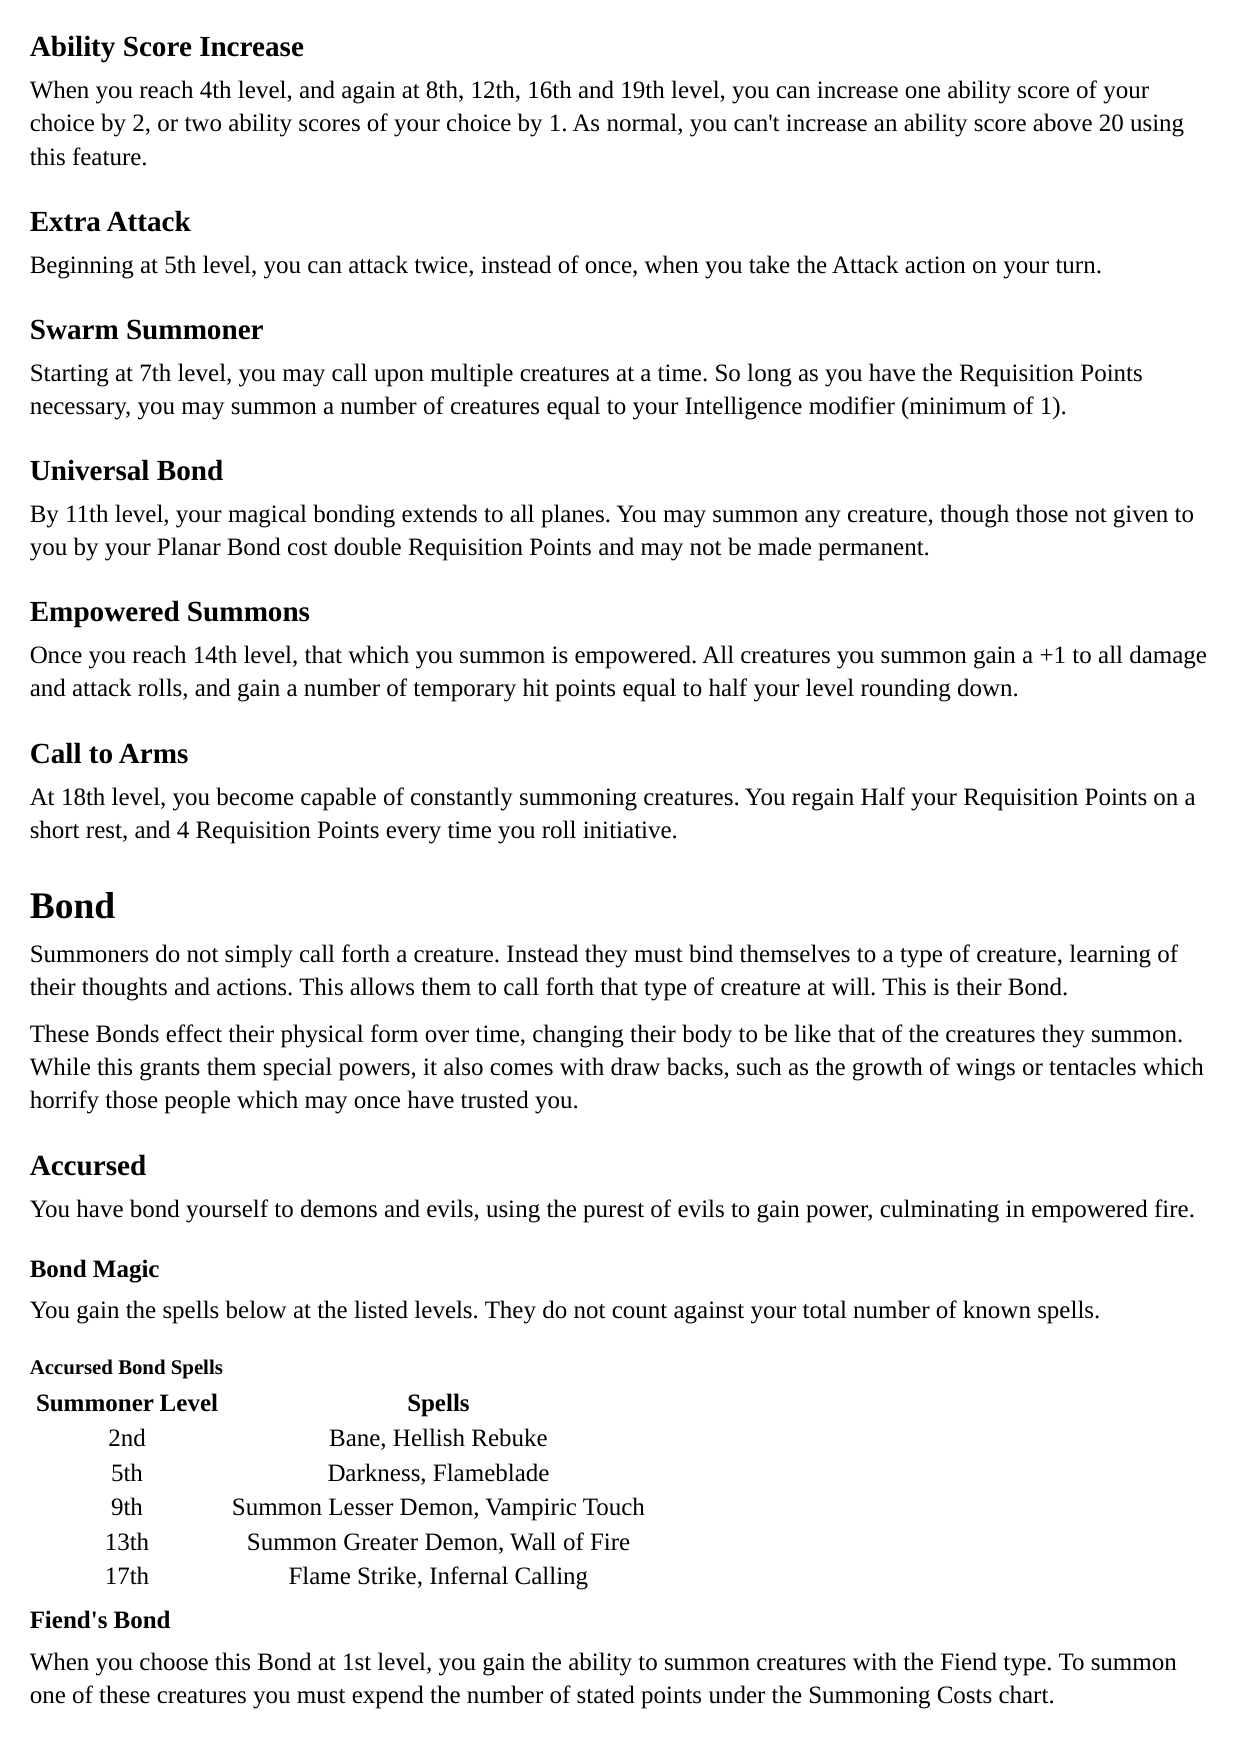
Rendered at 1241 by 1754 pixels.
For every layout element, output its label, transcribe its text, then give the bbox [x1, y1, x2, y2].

text When you reach 4th level, and again at 8th, 12th, 16th and 19th level, you can increase one ability score of your choice by 2, or two ability scores of your choice by 1. As normal, you can't increase an ability score above 20 using this feature. [29, 76, 1211, 170]
subtitle Empowered Summons [29, 594, 1211, 628]
table_header Summoner Level [30, 1386, 224, 1420]
subtitle Universal Bond [29, 453, 1211, 487]
table_cell 13th [30, 1524, 224, 1558]
table_cell 2nd [30, 1420, 224, 1455]
subtitle Accursed Bond Spells [29, 1355, 1211, 1379]
table_cell 17th [30, 1559, 224, 1593]
table_cell Bane, Hellish Rebuke [224, 1420, 652, 1455]
table_header Spells [224, 1386, 652, 1420]
text Beginning at 5th level, you can attack twice, instead of once, when you take the Attack action on your turn. [29, 250, 1211, 278]
subtitle Ability Score Increase [29, 29, 1211, 63]
text Summoners do not simply call forth a creature. Instead they must bind themselves to a type of creature, learning of their thoughts and actions. This allows them to call forth that type of creature at will. This is their Bond. [29, 939, 1211, 1001]
table_cell Flame Strike, Infernal Calling [224, 1559, 652, 1593]
text At 18th level, you become capable of constantly summoning creatures. You regain Half your Requisition Points on a short rest, and 4 Requisition Points every time you roll initiative. [29, 782, 1211, 843]
table_cell 5th [30, 1455, 224, 1489]
table_cell Summon Greater Demon, Wall of Fire [224, 1524, 652, 1558]
text Starting at 7th level, you may call upon multiple creatures at a time. So long as you have the Requisition Points necessary, you may summon a number of creatures equal to your Intelligence modifier (minimum of 1). [29, 358, 1211, 420]
subtitle Bond [29, 883, 1211, 926]
table_cell Summon Lesser Demon, Vampiric Touch [224, 1489, 652, 1524]
text You have bond yourself to demons and evils, using the purest of evils to gain power, culminating in empowered fire. [29, 1194, 1211, 1222]
text When you choose this Bond at 1st level, you gain the ability to summon creatures with the Fiend type. To summon one of these creatures you must expend the number of stated points under the Summoning Costs chart. [29, 1647, 1211, 1708]
table_cell 9th [30, 1489, 224, 1524]
table_cell Darkness, Flameblade [224, 1455, 652, 1489]
text You gain the spells below at the listed levels. They do not count against your total number of known spells. [29, 1295, 1211, 1324]
subtitle Bond Magic [29, 1254, 1211, 1283]
subtitle Fiend's Bond [29, 1606, 1211, 1634]
subtitle Call to Arms [29, 736, 1211, 769]
text These Bonds effect their physical form over time, changing their body to be like that of the creatures they summon. While this grants them special powers, it also comes with draw backs, such as the growth of wings or tentacles which horrify those people which may once have trusted you. [29, 1019, 1211, 1114]
subtitle Swarm Summoner [29, 312, 1211, 346]
text Once you reach 14th level, that which you summon is empowered. All creatures you summon gain a +1 to all damage and attack rolls, and gain a number of temporary hit points equal to half your level rounding down. [29, 641, 1211, 702]
subtitle Extra Attack [29, 204, 1211, 237]
subtitle Accursed [29, 1148, 1211, 1181]
text By 11th level, your magical bonding extends to all planes. You may summon any creature, though those not given to you by your Planar Bond cost double Requisition Points and may not be made permanent. [29, 499, 1211, 561]
